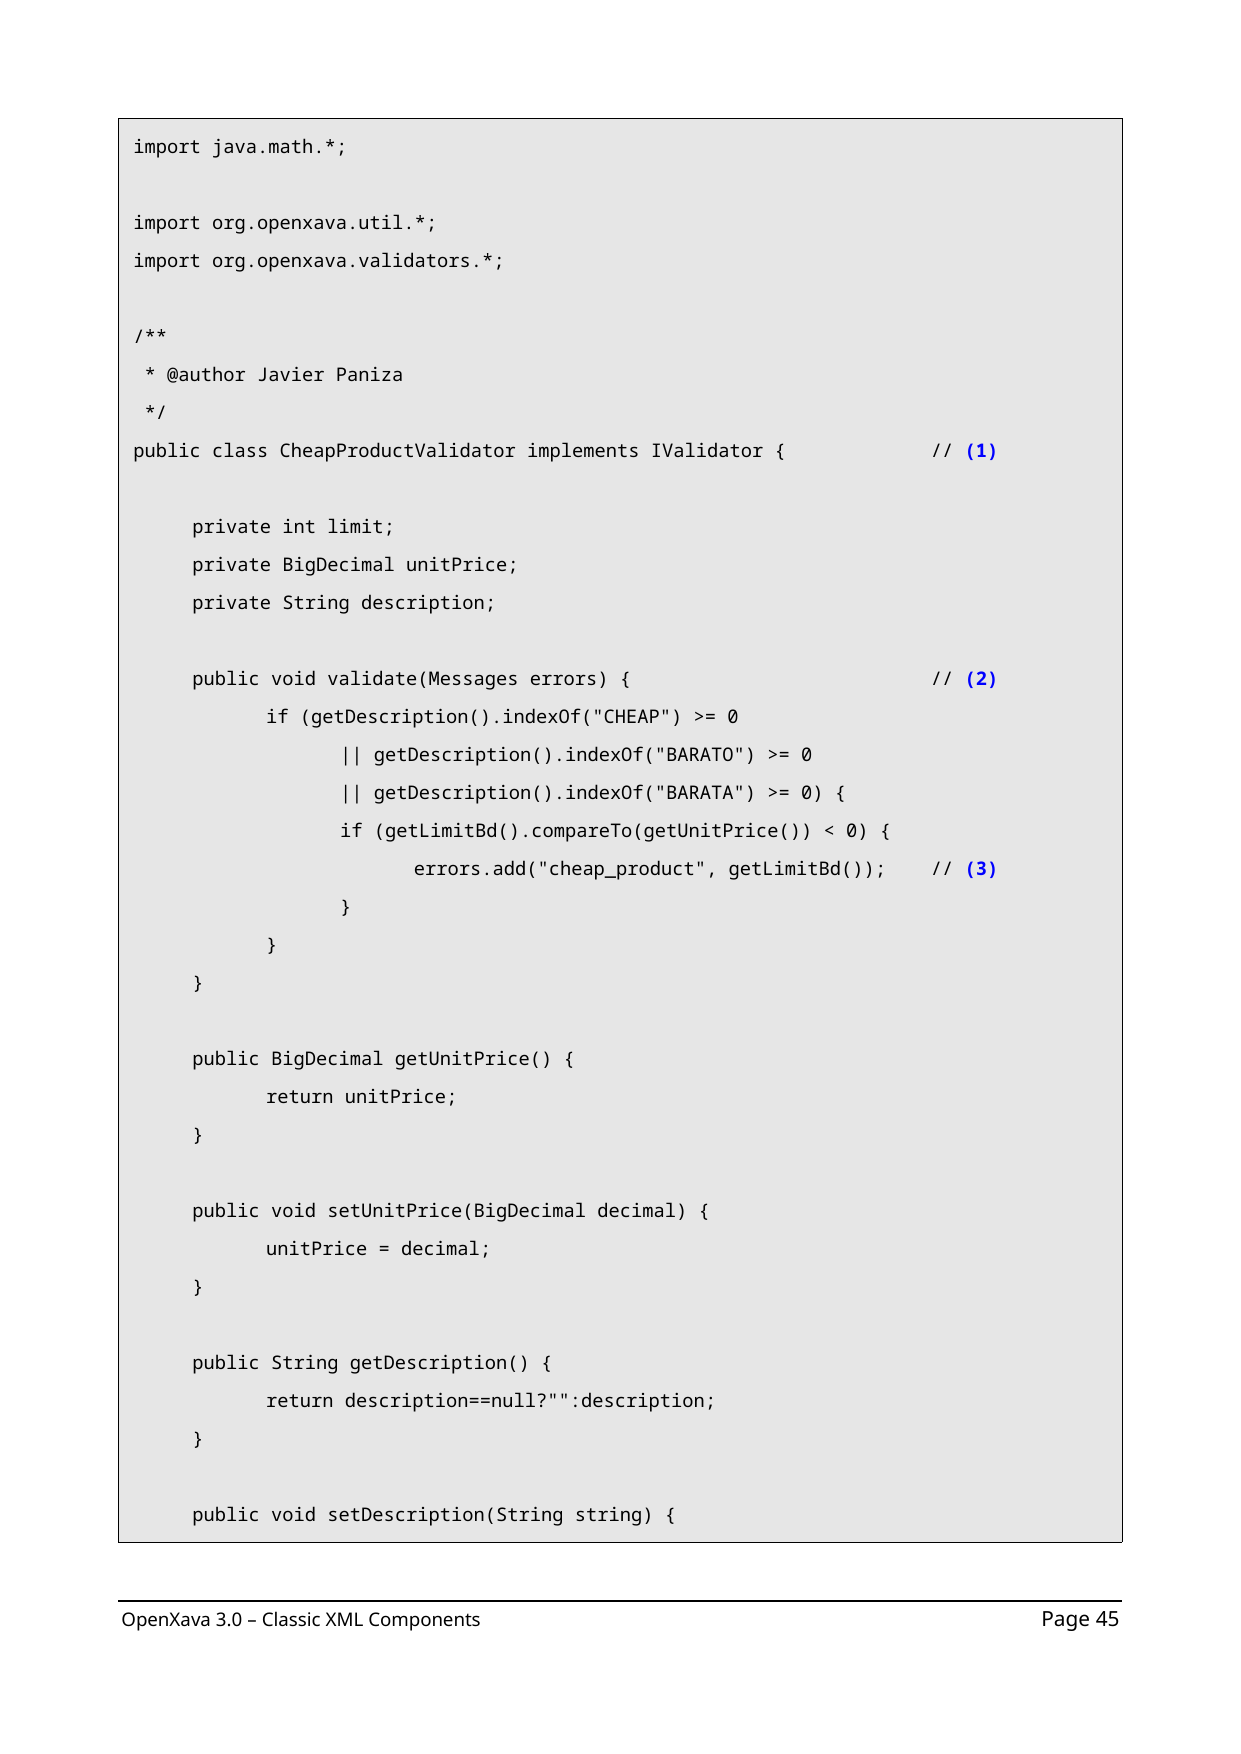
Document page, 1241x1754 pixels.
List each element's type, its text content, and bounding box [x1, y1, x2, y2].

text } [119, 1259, 1122, 1297]
text } [119, 917, 1122, 954]
text private BigDecimal unitPrice; [119, 536, 1122, 574]
text */ [119, 384, 1122, 422]
text /** [119, 308, 1122, 346]
text } [119, 878, 1122, 917]
text if (getLimitBd().compareTo(getUnitPrice()) < 0) { [119, 802, 1122, 841]
text private int limit; [119, 498, 1122, 536]
text || getDescription().indexOf("BARATA") >= 0) { [119, 764, 1122, 802]
text return unitPrice; [119, 1069, 1122, 1107]
text if (getDescription().indexOf("CHEAP") >= 0 [119, 688, 1122, 726]
text public void setDescription(String string) { [119, 1487, 1122, 1542]
text } [119, 1411, 1122, 1449]
text public void setUnitPrice(BigDecimal decimal) { [119, 1183, 1122, 1221]
text unitPrice = decimal; [119, 1221, 1122, 1259]
text * @author Javier Paniza [119, 346, 1122, 384]
text public String getDescription() { [119, 1335, 1122, 1373]
text import org.openxava.validators.*; [119, 232, 1122, 270]
text return description==null?"":description; [119, 1373, 1122, 1411]
text public class CheapProductValidator implements IValidator { // (1) [119, 422, 1122, 460]
text import java.math.*; [119, 119, 1122, 156]
text private String description; [119, 574, 1122, 612]
text public BigDecimal getUnitPrice() { [119, 1031, 1122, 1069]
text import org.openxava.util.*; [119, 194, 1122, 232]
text } [119, 954, 1122, 993]
text public void validate(Messages errors) { // (2) [119, 650, 1122, 688]
text errors.add("cheap_product", getLimitBd()); // (3) [119, 841, 1122, 878]
text || getDescription().indexOf("BARATO") >= 0 [119, 726, 1122, 764]
text } [119, 1107, 1122, 1145]
